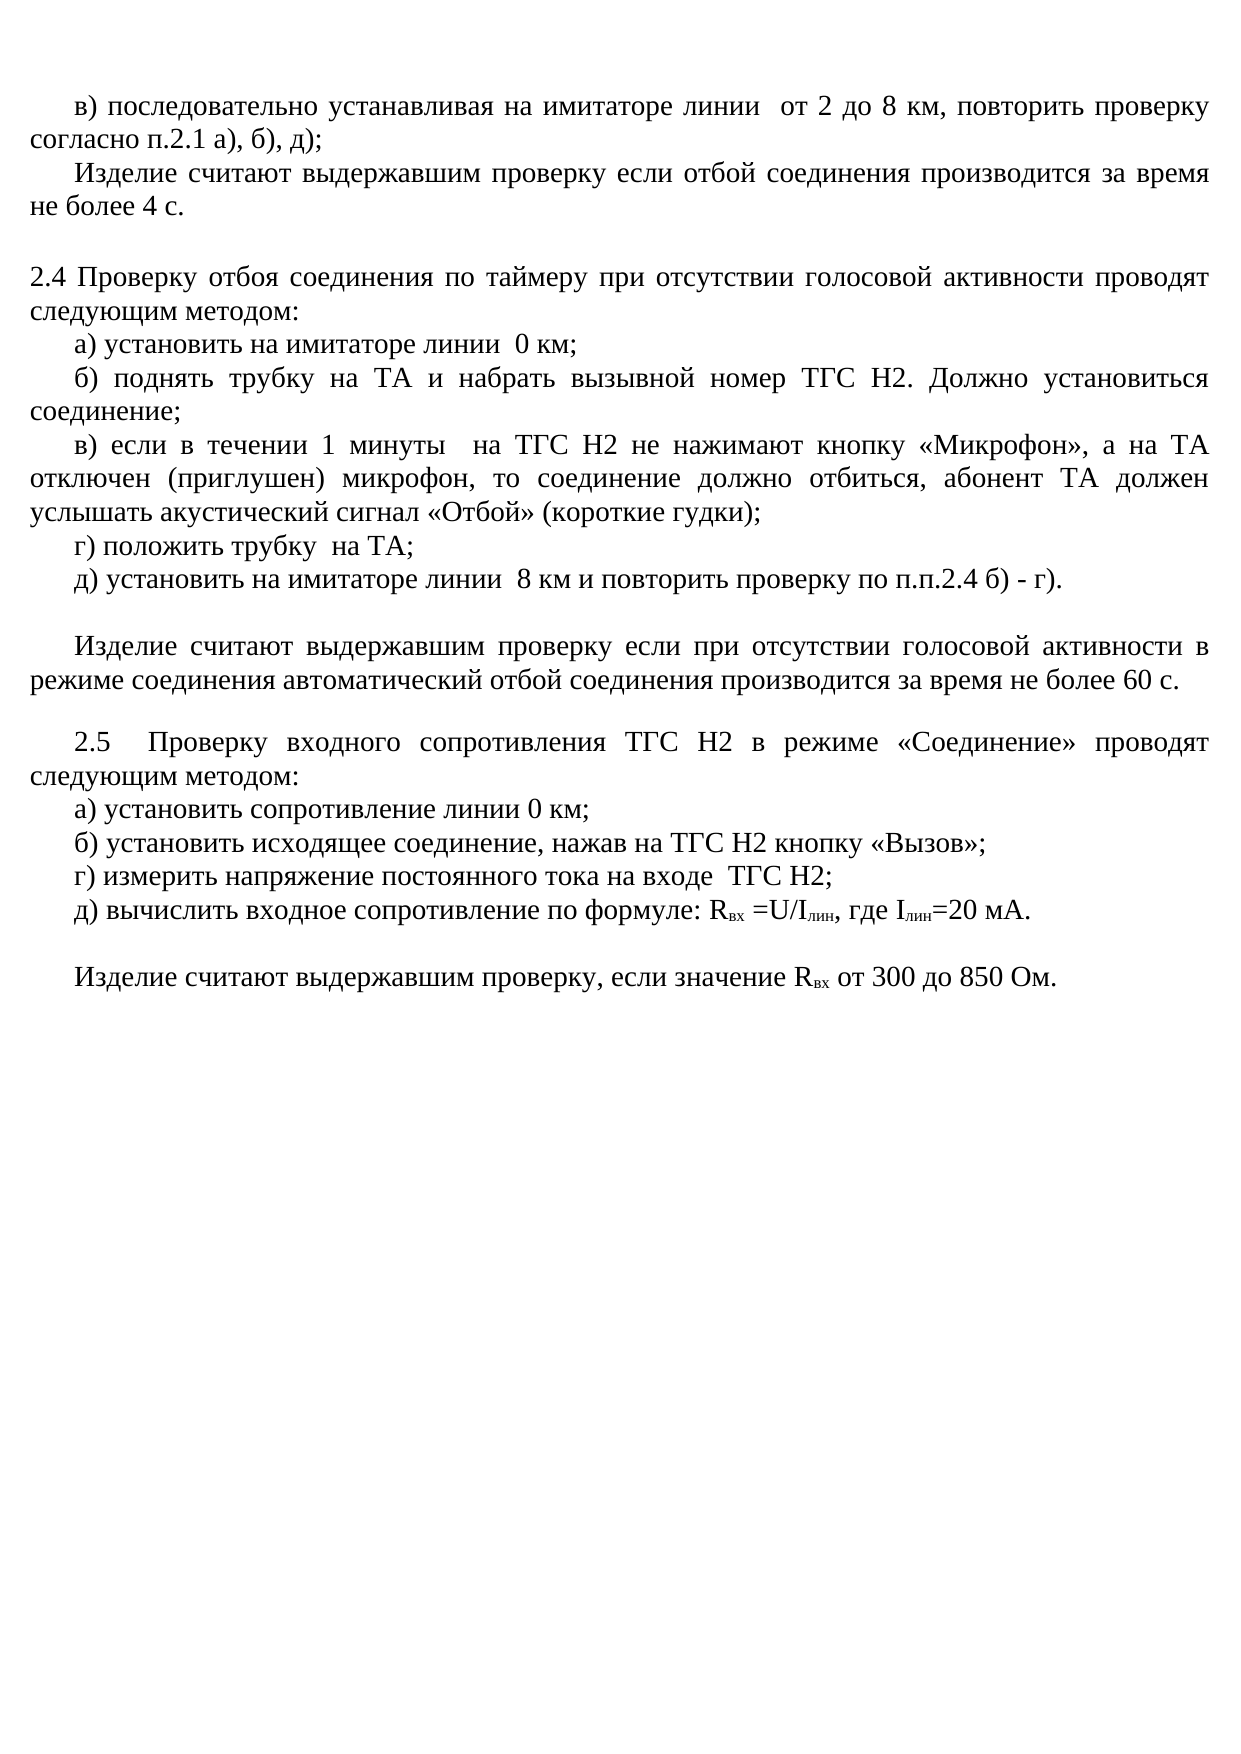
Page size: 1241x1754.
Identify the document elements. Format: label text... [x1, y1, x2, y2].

text а) установить на имитаторе линии 0 км; [29, 326, 1211, 360]
text г) измерить напряжение постоянного тока на входе ТГС Н2; [29, 858, 1211, 892]
text Изделие считают выдержавшим проверку, если значение Rвх от 300 до 850 Ом. [29, 959, 1211, 992]
text 2.5 Проверку входного сопротивления ТГС Н2 в режиме «Соединение» проводят следующим методом: [29, 724, 1211, 791]
text Изделие считают выдержавшим проверку если при отсутствии голосовой активности в режиме соединения автоматический отбой соединения производится за время не более 60 с. [29, 628, 1211, 695]
text Изделие считают выдержавшим проверку если отбой соединения производится за время не более 4 с. [29, 155, 1211, 222]
text д) установить на имитаторе линии 8 км и повторить проверку по п.п.2.4 б) - г). [29, 561, 1211, 595]
text а) установить сопротивление линии 0 км; [29, 791, 1211, 825]
text в) если в течении 1 минуты на ТГС Н2 не нажимают кнопку «Микрофон», а на ТА отключен (приглушен) микрофон, то соединение должно отбиться, абонент ТА должен услышать акустический сигнал «Отбой» (короткие гудки); [29, 427, 1211, 528]
text г) положить трубку на ТА; [29, 528, 1211, 561]
subtitle 2.4 Проверку отбоя соединения по таймеру при отсутствии голосовой активности проводят следующим методом: [29, 259, 1211, 326]
text д) вычислить входное сопротивление по формуле: Rвх =U/Iлин, где Iлин=20 мА. [29, 892, 1211, 925]
text в) последовательно устанавливая на имитаторе линии от 2 до 8 км, повторить проверку согласно п.2.1 а), б), д); [29, 88, 1211, 155]
text б) установить исходящее соединение, нажав на ТГС Н2 кнопку «Вызов»; [29, 825, 1211, 858]
text б) поднять трубку на ТА и набрать вызывной номер ТГС Н2. Должно установиться соединение; [29, 360, 1211, 427]
